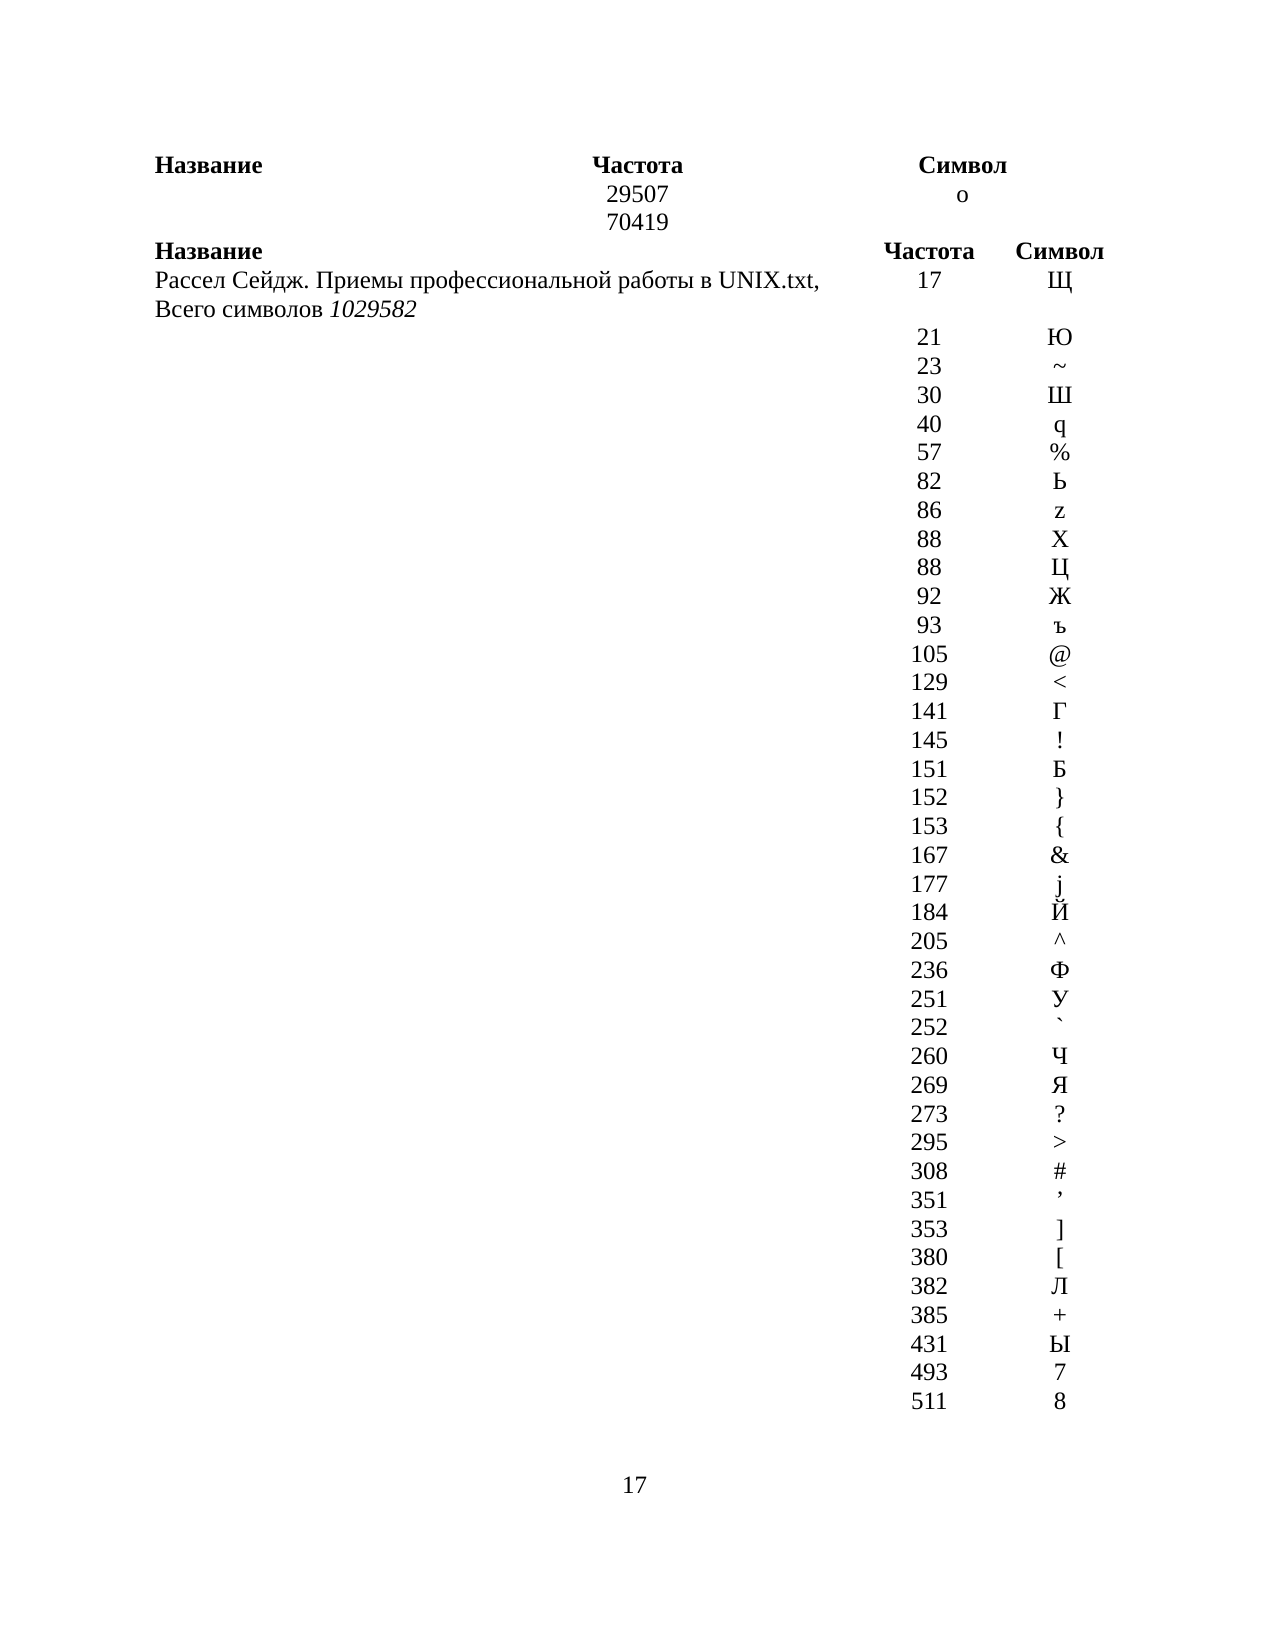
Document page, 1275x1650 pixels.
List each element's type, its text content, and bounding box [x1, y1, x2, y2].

table_cell [150, 1386, 864, 1415]
table_cell ? [994, 1099, 1125, 1127]
table_cell [150, 898, 864, 926]
table_header Символ [994, 236, 1125, 265]
table_cell 57 [864, 438, 994, 466]
table_cell [150, 466, 864, 495]
table_cell Ш [994, 380, 1125, 409]
table_cell [ [994, 1243, 1125, 1271]
table_cell 30 [864, 380, 994, 409]
table_cell Я [994, 1070, 1125, 1099]
table_cell @ [994, 639, 1125, 667]
table_cell [150, 1070, 864, 1099]
table_cell 7 [994, 1358, 1125, 1386]
table_cell [150, 495, 864, 524]
table_cell j [994, 869, 1125, 897]
table_cell 184 [864, 898, 994, 926]
table_cell ~ [994, 351, 1125, 380]
table_cell 152 [864, 783, 994, 811]
table_cell 8 [994, 1386, 1125, 1415]
table_cell [150, 783, 864, 811]
table_cell 236 [864, 955, 994, 984]
table_cell [150, 1329, 864, 1357]
table_cell [150, 754, 864, 782]
table_cell 308 [864, 1156, 994, 1185]
table_cell 252 [864, 1013, 994, 1041]
table_cell [150, 438, 864, 466]
table_cell % [994, 438, 1125, 466]
table_cell 205 [864, 926, 994, 955]
table_cell 251 [864, 984, 994, 1012]
table_cell 273 [864, 1099, 994, 1127]
table_cell У [994, 984, 1125, 1012]
table_cell < [994, 668, 1125, 696]
table_cell 493 [864, 1358, 994, 1386]
table_cell [150, 553, 864, 581]
table_cell & [994, 840, 1125, 869]
table_cell [150, 1128, 864, 1156]
table_cell 385 [864, 1300, 994, 1329]
table_cell 511 [864, 1386, 994, 1415]
table_cell [800, 208, 1125, 236]
table_cell о [800, 179, 1125, 207]
table_cell [150, 1358, 864, 1386]
table_cell [150, 1185, 864, 1214]
table_cell + [994, 1300, 1125, 1329]
table_cell [150, 208, 475, 236]
table_cell Рассел Сейдж. Приемы профессиональной работы в UNIX.txt, Всего символов 1029582 [150, 265, 864, 322]
table_cell 29507 [475, 179, 800, 207]
table_cell [150, 696, 864, 725]
table_cell { [994, 811, 1125, 840]
table_header Название [150, 150, 475, 179]
table_cell [150, 725, 864, 754]
table_cell [150, 380, 864, 409]
table_cell z [994, 495, 1125, 524]
table_cell 353 [864, 1214, 994, 1242]
table_cell Ч [994, 1041, 1125, 1070]
table_cell [150, 581, 864, 610]
table_cell 141 [864, 696, 994, 725]
table_cell 92 [864, 581, 994, 610]
table_cell [150, 811, 864, 840]
table_cell 351 [864, 1185, 994, 1214]
table_cell [150, 409, 864, 437]
table_cell Й [994, 898, 1125, 926]
table_header Название [150, 236, 864, 265]
table_cell [150, 668, 864, 696]
table_cell Л [994, 1271, 1125, 1300]
table_cell 269 [864, 1070, 994, 1099]
table_cell [150, 926, 864, 955]
table_cell 86 [864, 495, 994, 524]
table_cell [150, 1156, 864, 1185]
table_cell [150, 1271, 864, 1300]
table_cell 40 [864, 409, 994, 437]
table_cell 177 [864, 869, 994, 897]
table_cell Ц [994, 553, 1125, 581]
table_cell 17 [864, 265, 994, 322]
table_cell ! [994, 725, 1125, 754]
table_cell Б [994, 754, 1125, 782]
table_cell [150, 1013, 864, 1041]
table_cell [150, 955, 864, 984]
table_cell [150, 524, 864, 552]
table_cell [150, 1300, 864, 1329]
table_cell 93 [864, 610, 994, 639]
table_cell 129 [864, 668, 994, 696]
table_cell [150, 610, 864, 639]
table_cell 295 [864, 1128, 994, 1156]
table_cell Ж [994, 581, 1125, 610]
table_cell 82 [864, 466, 994, 495]
table_cell Ю [994, 323, 1125, 351]
table_cell 88 [864, 524, 994, 552]
table_cell [150, 179, 475, 207]
table_cell [150, 1099, 864, 1127]
table_cell ` [994, 1013, 1125, 1041]
table_cell [150, 1041, 864, 1070]
table_cell Щ [994, 265, 1125, 322]
table_cell 70419 [475, 208, 800, 236]
table_cell 380 [864, 1243, 994, 1271]
table_cell ’ [994, 1185, 1125, 1214]
table_cell 151 [864, 754, 994, 782]
table_cell 23 [864, 351, 994, 380]
table_cell [150, 840, 864, 869]
table_cell Х [994, 524, 1125, 552]
table_cell > [994, 1128, 1125, 1156]
table_cell Г [994, 696, 1125, 725]
table_header Частота [475, 150, 800, 179]
table_cell 153 [864, 811, 994, 840]
table_cell [150, 1243, 864, 1271]
table_cell 382 [864, 1271, 994, 1300]
table_cell ъ [994, 610, 1125, 639]
table_cell q [994, 409, 1125, 437]
table_cell [150, 984, 864, 1012]
table_cell [150, 323, 864, 351]
table_cell 21 [864, 323, 994, 351]
table_cell 431 [864, 1329, 994, 1357]
table_cell Ы [994, 1329, 1125, 1357]
table_cell 105 [864, 639, 994, 667]
table_cell 145 [864, 725, 994, 754]
table_cell ^ [994, 926, 1125, 955]
table_cell 260 [864, 1041, 994, 1070]
table_cell [150, 639, 864, 667]
table_cell # [994, 1156, 1125, 1185]
table_cell 88 [864, 553, 994, 581]
table_cell 167 [864, 840, 994, 869]
table_header Символ [800, 150, 1125, 179]
table_cell [150, 869, 864, 897]
table_cell } [994, 783, 1125, 811]
table_cell ] [994, 1214, 1125, 1242]
table_cell [150, 1214, 864, 1242]
table_cell Ь [994, 466, 1125, 495]
table_header Частота [864, 236, 994, 265]
table_cell Ф [994, 955, 1125, 984]
table_cell [150, 351, 864, 380]
